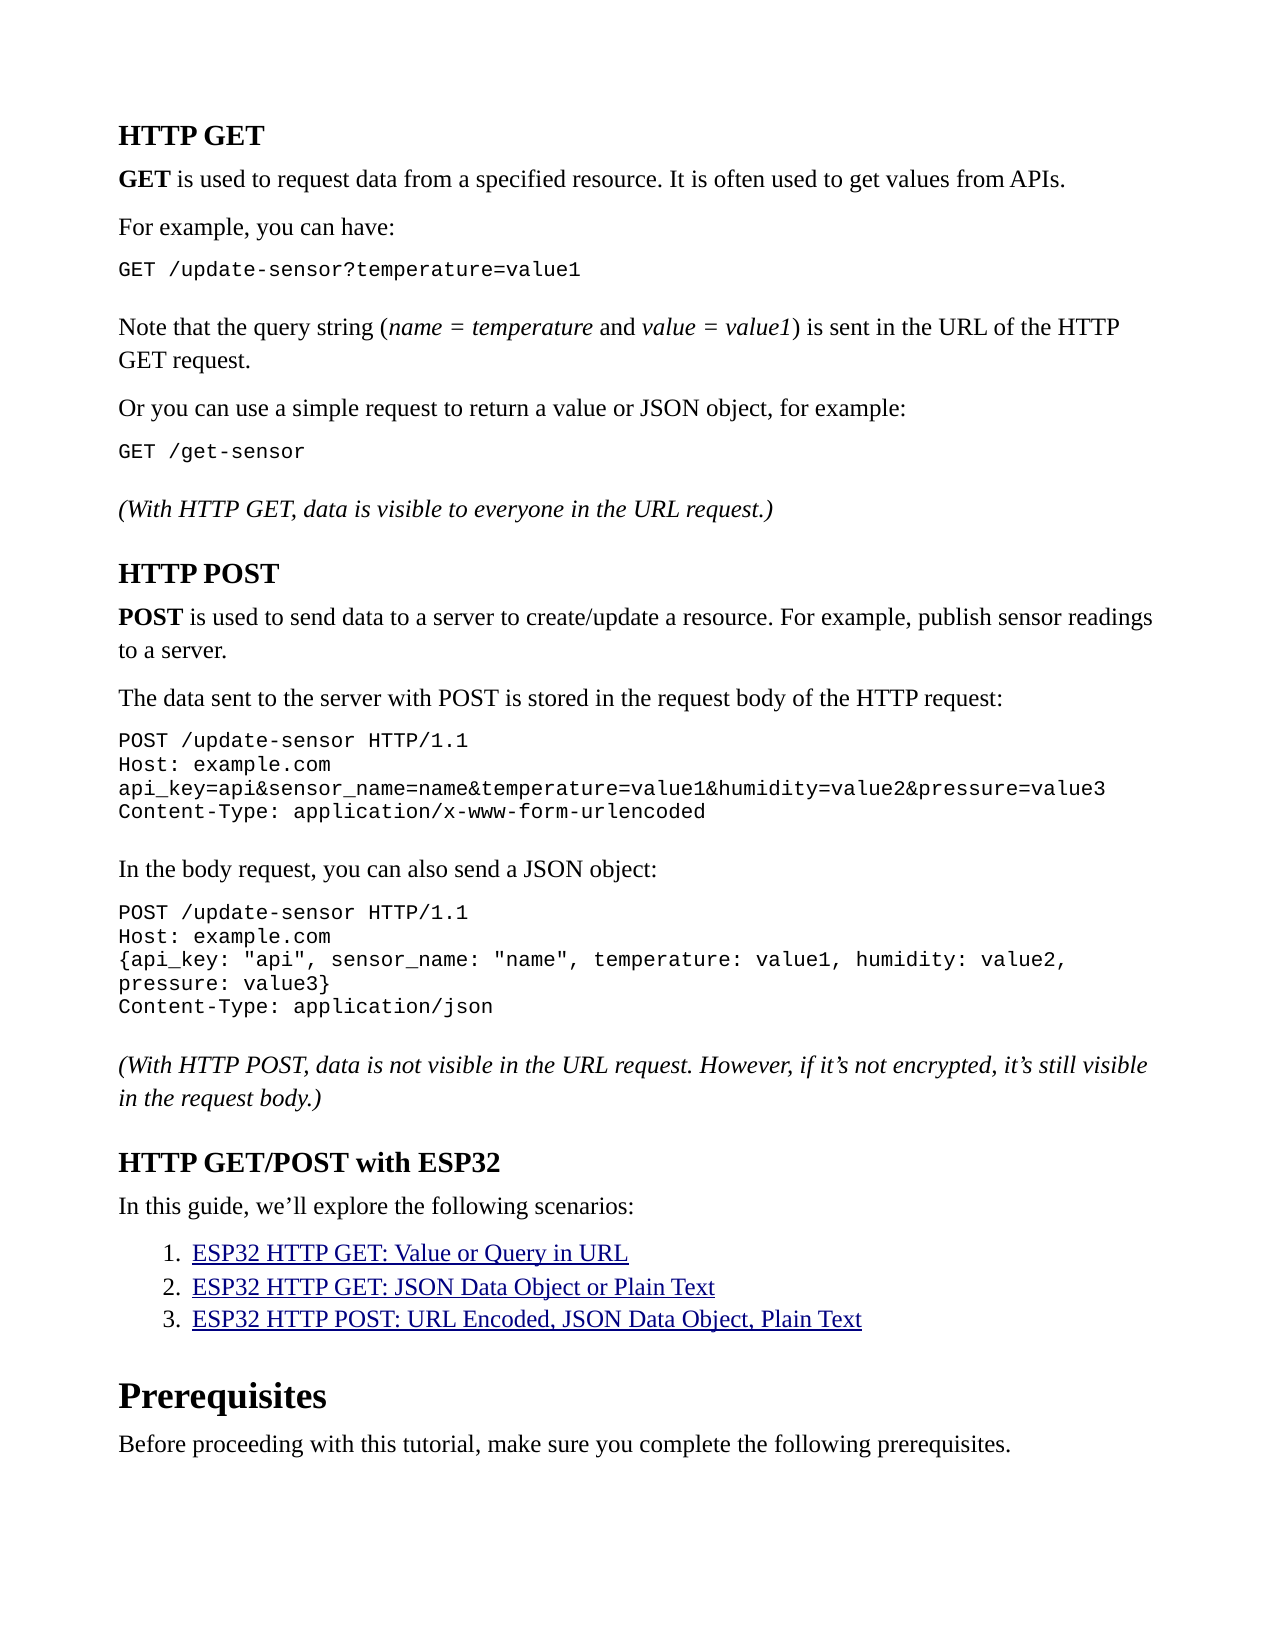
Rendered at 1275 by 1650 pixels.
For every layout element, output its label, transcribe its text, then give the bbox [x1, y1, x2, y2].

text GET /update-sensor?temperature=value1 [118, 259, 1157, 283]
text (With HTTP POST, data is not visible in the URL request. However, if it’s not encrypted, it’s still visible in the request body.) [118, 1050, 1157, 1111]
subtitle HTTP GET [118, 118, 1157, 152]
text GET /get-sensor [118, 441, 1157, 464]
text Content-Type: application/json [118, 997, 1157, 1020]
text POST /update-sensor HTTP/1.1 [118, 902, 1157, 926]
text api_key=api&sensor_name=name&temperature=value1&humidity=value2&pressure=value3 [118, 778, 1157, 801]
text Note that the query string (name = temperature and value = value1) is sent in the URL of the HTTP GET request. [118, 312, 1157, 374]
text Or you can use a simple request to return a value or JSON object, for example: [118, 393, 1157, 422]
subtitle HTTP GET/POST with ESP32 [118, 1145, 1157, 1178]
text Host: example.com [118, 926, 1157, 949]
text POST is used to send data to a server to create/update a resource. For example, publish sensor readings to a server. [118, 602, 1157, 664]
text {api_key: "api", sensor_name: "name", temperature: value1, humidity: value2, pressure: value3} [118, 949, 1157, 997]
text (With HTTP GET, data is visible to everyone in the URL request.) [118, 494, 1157, 523]
text For example, you can have: [118, 212, 1157, 241]
list ESP32 HTTP GET: JSON Data Object or Plain Text [162, 1272, 1157, 1300]
text GET is used to request data from a specified resource. It is often used to get values from APIs. [118, 164, 1157, 193]
list ESP32 HTTP POST: URL Encoded, JSON Data Object, Plain Text [162, 1304, 1157, 1333]
list ESP32 HTTP GET: Value or Query in URL [162, 1238, 1157, 1267]
subtitle Prerequisites [118, 1373, 1157, 1416]
text POST /update-sensor HTTP/1.1 [118, 730, 1157, 754]
text Content-Type: application/x-www-form-urlencoded [118, 801, 1157, 825]
text Before proceeding with this tutorial, make sure you complete the following prerequisites. [118, 1429, 1157, 1457]
subtitle HTTP POST [118, 556, 1157, 589]
text Host: example.com [118, 754, 1157, 778]
text In the body request, you can also send a JSON object: [118, 854, 1157, 883]
text The data sent to the server with POST is stored in the request body of the HTTP request: [118, 683, 1157, 711]
text In this guide, we’ll explore the following scenarios: [118, 1191, 1157, 1220]
